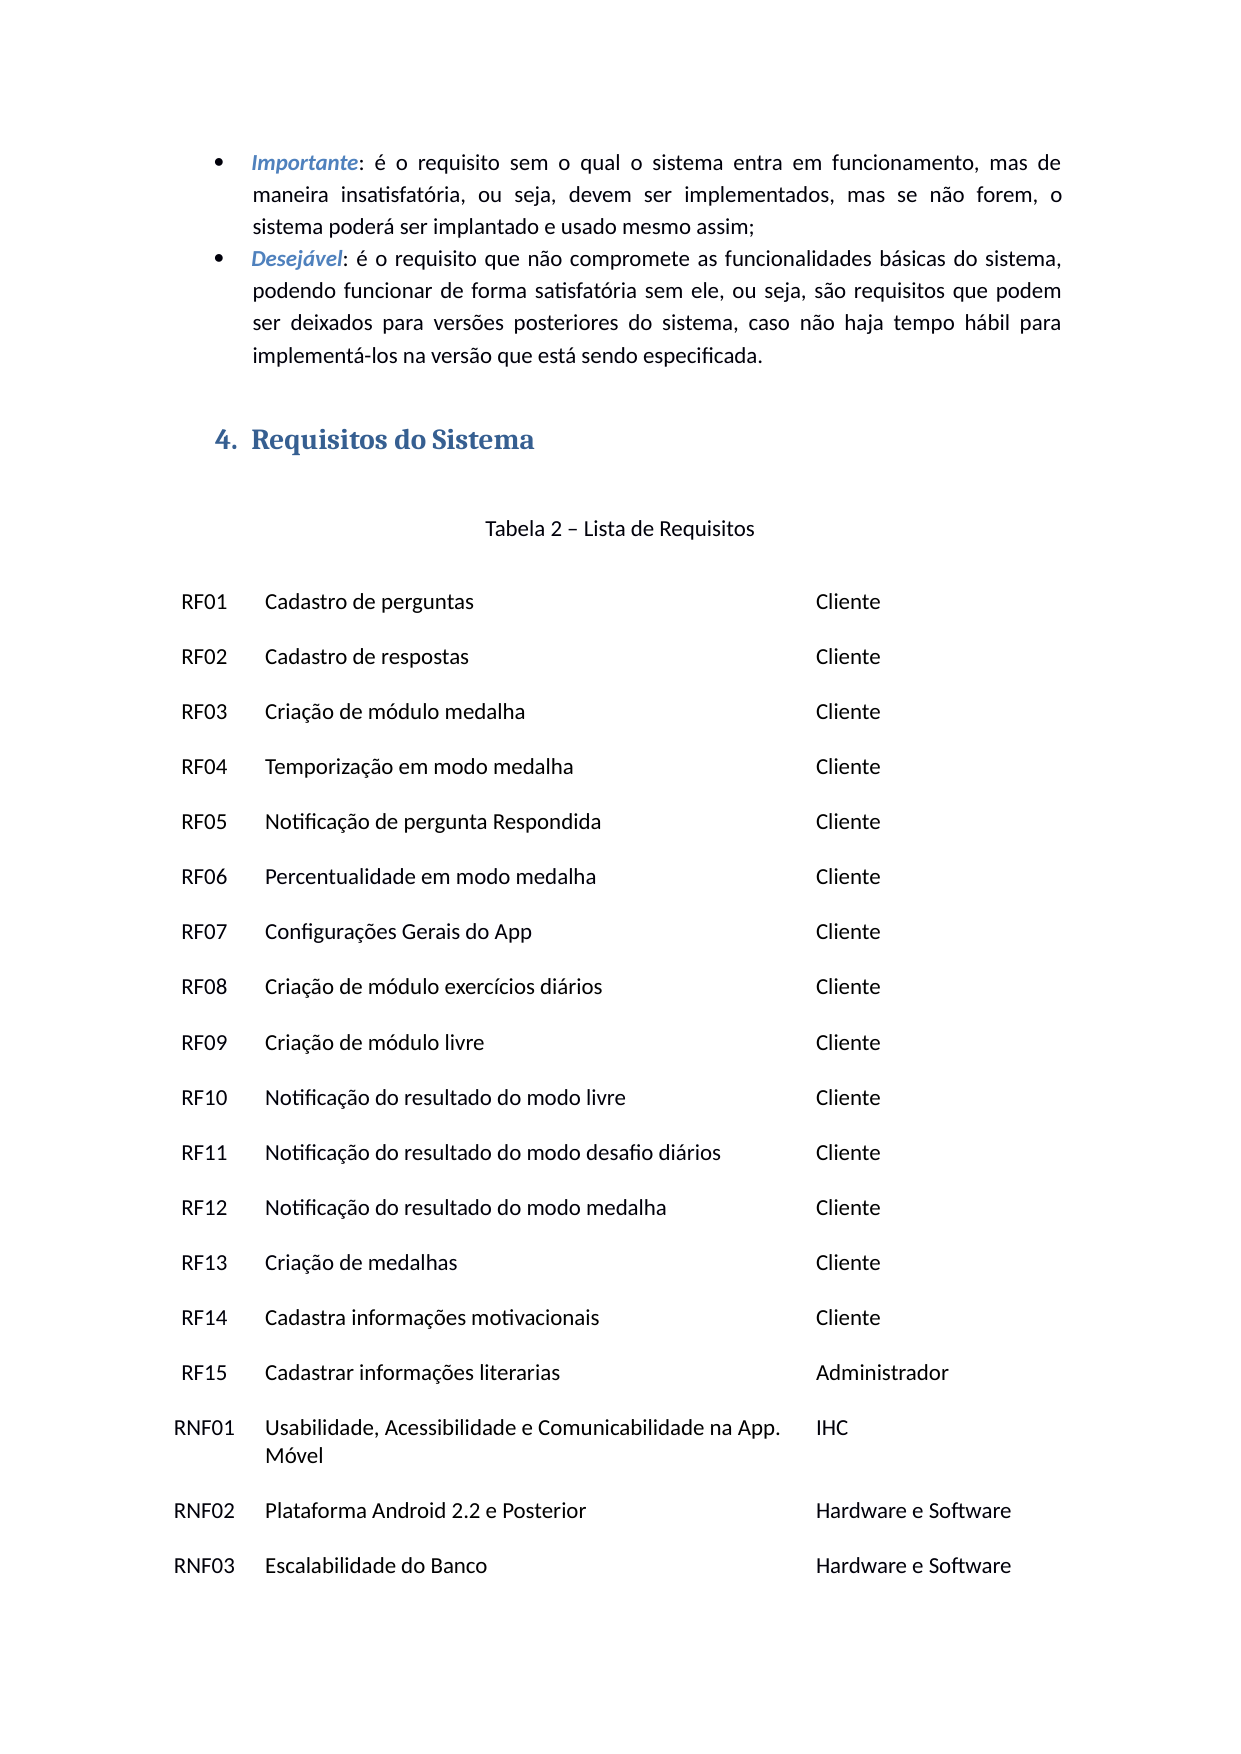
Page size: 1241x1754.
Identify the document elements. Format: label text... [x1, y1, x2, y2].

table_cell Criação de módulo exercícios diários [254, 966, 804, 1021]
table_cell RF09 [155, 1021, 254, 1076]
table_cell RF06 [155, 856, 254, 911]
table_cell RF15 [155, 1352, 254, 1407]
table_cell RF11 [155, 1132, 254, 1187]
table_cell RF01 [155, 581, 254, 636]
table_cell Notificação do resultado do modo desafio diários [254, 1132, 804, 1187]
table_cell IHC [805, 1407, 1063, 1490]
table_cell Notificação do resultado do modo livre [254, 1076, 804, 1132]
table_cell Cliente [805, 1187, 1063, 1242]
table_cell Criação de medalhas [254, 1242, 804, 1297]
table_cell Plataforma Android 2.2 e Posterior [254, 1490, 804, 1545]
subtitle Requisitos do Sistema [215, 423, 1063, 456]
list Desejável: é o requisito que não compromete as funcionalidades básicas do sistema, podendo funcionar de forma satisfatória sem ele, ou seja, são requisitos que podem ser deixados para versões posteriores do sistema, caso não haja tempo hábil para implementá-los na versão que está sendo especificada. [215, 244, 1063, 369]
table_cell Usabilidade, Acessibilidade e Comunicabilidade na App. Móvel [254, 1407, 804, 1490]
table_cell Notificação de pergunta Respondida [254, 801, 804, 856]
table_cell RF07 [155, 911, 254, 966]
table_cell Cliente [805, 966, 1063, 1021]
table_cell Cliente [805, 1021, 1063, 1076]
table_cell Escalabilidade do Banco [254, 1545, 804, 1600]
table_cell Hardware e Software [805, 1490, 1063, 1545]
table_cell Cliente [805, 911, 1063, 966]
table_header Subcategoria [805, 547, 1063, 581]
table_cell RNF02 [155, 1490, 254, 1545]
table_cell Cliente [805, 1297, 1063, 1352]
table_cell Cliente [805, 581, 1063, 636]
table_cell Notificação do resultado do modo medalha [254, 1187, 804, 1242]
list Importante: é o requisito sem o qual o sistema entra em funcionamento, mas de maneira insatisfatória, ou seja, devem ser implementados, mas se não forem, o sistema poderá ser implantado e usado mesmo assim; [215, 148, 1063, 240]
table_cell RF02 [155, 636, 254, 691]
table_cell RNF01 [155, 1407, 254, 1490]
table_cell RF04 [155, 746, 254, 801]
table_cell Administrador [805, 1352, 1063, 1407]
table_cell RF03 [155, 691, 254, 746]
table_cell RF14 [155, 1297, 254, 1352]
table_cell Cliente [805, 1132, 1063, 1187]
table_cell Cliente [805, 1242, 1063, 1297]
table_cell Cliente [805, 636, 1063, 691]
table_cell Cadastrar informações literarias [254, 1352, 804, 1407]
table_header Nome [254, 547, 804, 581]
table_cell RF05 [155, 801, 254, 856]
table_cell Hardware e Software [805, 1545, 1063, 1600]
table_cell Temporização em modo medalha [254, 746, 804, 801]
text Tabela 2 – Lista de Requisitos [177, 514, 1063, 542]
table_cell RF13 [155, 1242, 254, 1297]
table_cell Cliente [805, 746, 1063, 801]
table_cell Cadastro de respostas [254, 636, 804, 691]
table_cell Cliente [805, 801, 1063, 856]
table_cell Percentualidade em modo medalha [254, 856, 804, 911]
table_cell Criação de módulo livre [254, 1021, 804, 1076]
table_header Código [155, 547, 254, 581]
table_cell Criação de módulo medalha [254, 691, 804, 746]
table_cell RF10 [155, 1076, 254, 1132]
table_cell RNF03 [155, 1545, 254, 1600]
table_cell Cliente [805, 856, 1063, 911]
table_cell Cliente [805, 691, 1063, 746]
table_cell Cadastro de perguntas [254, 581, 804, 636]
table_cell RF08 [155, 966, 254, 1021]
table_cell Configurações Gerais do App [254, 911, 804, 966]
table_cell Cliente [805, 1076, 1063, 1132]
table_cell Cadastra informações motivacionais [254, 1297, 804, 1352]
table_cell RF12 [155, 1187, 254, 1242]
